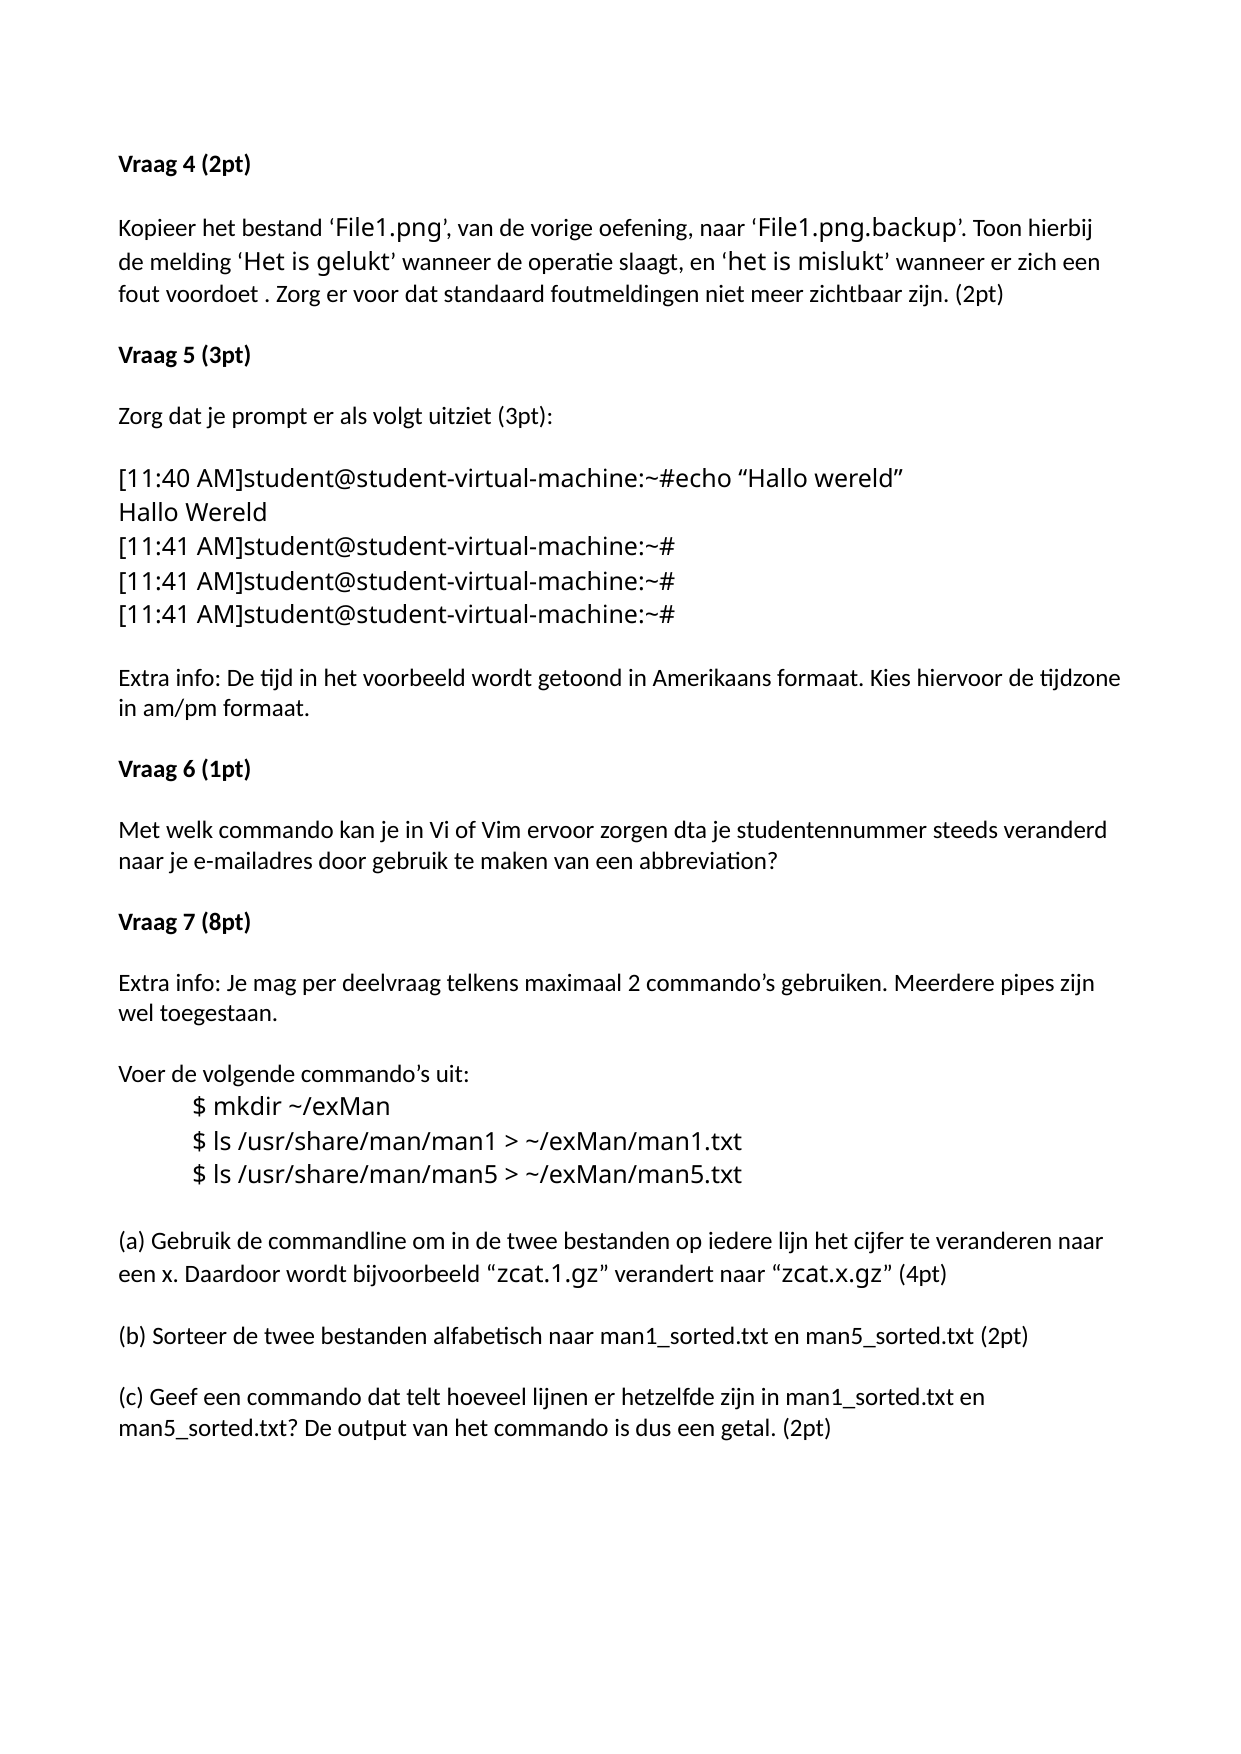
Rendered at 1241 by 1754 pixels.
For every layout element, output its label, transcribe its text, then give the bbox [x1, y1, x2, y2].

text (c) Geef een commando dat telt hoeveel lijnen er hetzelfde zijn in man1_sorted.txt en man5_sorted.txt? De output van het commando is dus een getal. (2pt) [118, 1381, 1122, 1442]
text Met welk commando kan je in Vi of Vim ervoor zorgen dta je studentennummer steeds veranderd naar je e-mailadres door gebruik te maken van een abbreviation? [118, 814, 1122, 875]
text Hallo Wereld [118, 495, 1122, 529]
text Vraag 5 (3pt) [118, 339, 1122, 369]
text (b) Sorteer de twee bestanden alfabetisch naar man1_sorted.txt en man5_sorted.txt (2pt) [118, 1320, 1122, 1351]
text Kopieer het bestand ‘File1.png’, van de vorige oefening, naar ‘File1.png.backup’. Toon hierbij de melding ‘Het is gelukt’ wanneer de operatie slaagt, en ‘het is mislukt’ wanneer er zich een fout voordoet . Zorg er voor dat standaard foutmeldingen niet meer zichtbaar zijn. (2pt) [118, 210, 1122, 308]
text $ ls /usr/share/man/man5 > ~/exMan/man5.txt [118, 1157, 1122, 1191]
text Extra info: Je mag per deelvraag telkens maximaal 2 commando’s gebruiken. Meerdere pipes zijn wel toegestaan. [118, 967, 1122, 1028]
text [11:40 AM]student@student-virtual-machine:~#echo “Hallo wereld” [118, 461, 1122, 495]
text [11:41 AM]student@student-virtual-machine:~# [118, 597, 1122, 631]
text Vraag 7 (8pt) [118, 906, 1122, 936]
text [11:41 AM]student@student-virtual-machine:~# [118, 529, 1122, 563]
text Vraag 6 (1pt) [118, 753, 1122, 784]
text Zorg dat je prompt er als volgt uitziet (3pt): [118, 400, 1122, 430]
text Vraag 4 (2pt) [118, 149, 1122, 179]
text (a) Gebruik de commandline om in de twee bestanden op iedere lijn het cijfer te veranderen naar een x. Daardoor wordt bijvoorbeeld “zcat.1.gz” verandert naar “zcat.x.gz” (4pt) [118, 1225, 1122, 1290]
text Voer de volgende commando’s uit: [118, 1058, 1122, 1089]
text $ ls /usr/share/man/man1 > ~/exMan/man1.txt [118, 1123, 1122, 1157]
text Extra info: De tijd in het voorbeeld wordt getoond in Amerikaans formaat. Kies hiervoor de tijdzone in am/pm formaat. [118, 662, 1122, 723]
text $ mkdir ~/exMan [118, 1089, 1122, 1123]
text [11:41 AM]student@student-virtual-machine:~# [118, 563, 1122, 597]
